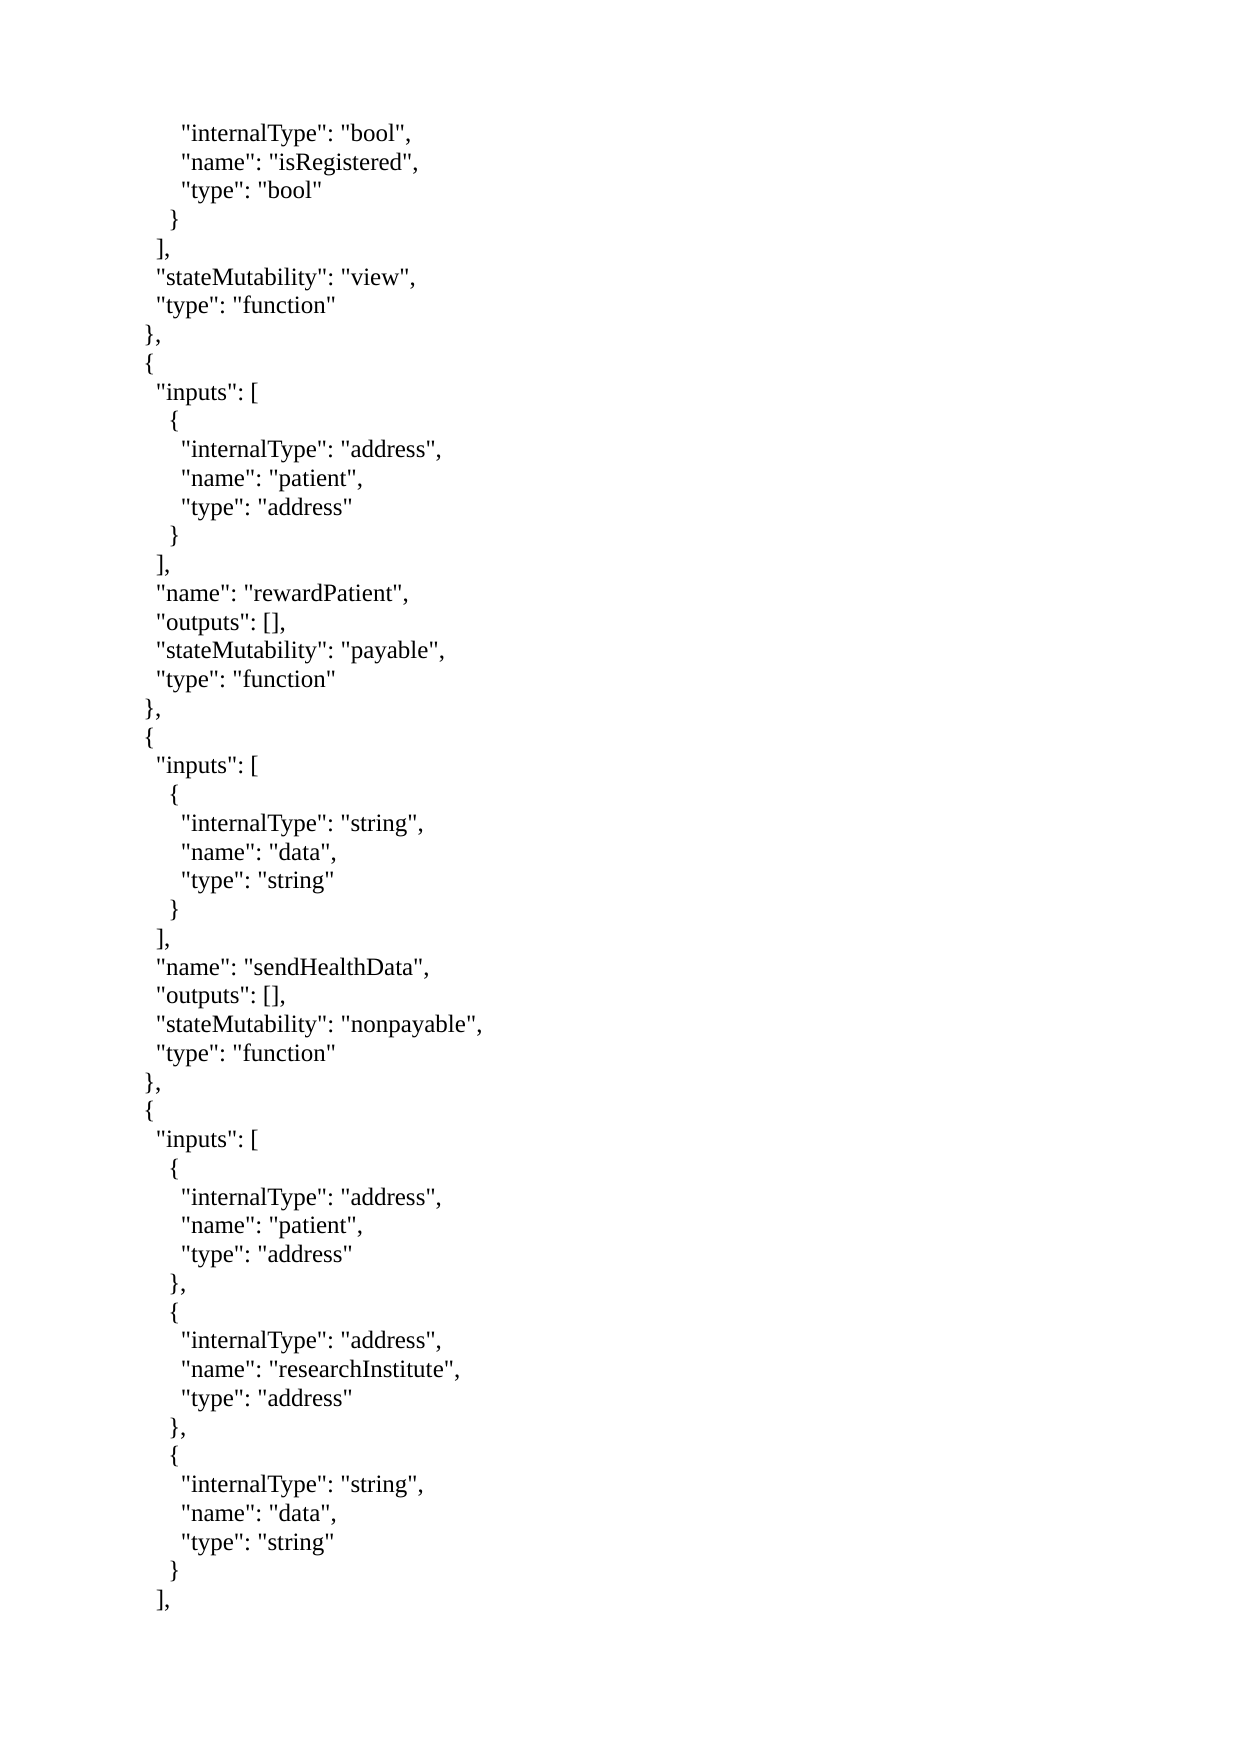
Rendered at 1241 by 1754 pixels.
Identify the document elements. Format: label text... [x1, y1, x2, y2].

text ], [118, 549, 1122, 578]
text { [118, 1153, 1122, 1182]
text }, [118, 319, 1122, 348]
text } [118, 894, 1122, 923]
text "type": "string" [118, 1527, 1122, 1556]
text "internalType": "address", [118, 434, 1122, 463]
text ], [118, 233, 1122, 262]
text "stateMutability": "view", [118, 262, 1122, 291]
text }, [118, 1268, 1122, 1297]
text "name": "data", [118, 1498, 1122, 1527]
text "name": "researchInstitute", [118, 1354, 1122, 1383]
text "type": "bool" [118, 176, 1122, 204]
text } [118, 1556, 1122, 1584]
text "name": "sendHealthData", [118, 952, 1122, 981]
text }, [118, 1412, 1122, 1441]
text "internalType": "address", [118, 1182, 1122, 1211]
text "inputs": [ [118, 1124, 1122, 1153]
text "inputs": [ [118, 377, 1122, 406]
text "stateMutability": "nonpayable", [118, 1009, 1122, 1038]
text "name": "patient", [118, 1211, 1122, 1239]
text { [118, 406, 1122, 434]
text } [118, 204, 1122, 233]
text "name": "patient", [118, 463, 1122, 492]
text { [118, 1441, 1122, 1469]
text "type": "function" [118, 1038, 1122, 1067]
text "internalType": "string", [118, 1469, 1122, 1498]
text "type": "address" [118, 1239, 1122, 1268]
text "name": "data", [118, 837, 1122, 866]
text "type": "address" [118, 1383, 1122, 1412]
text ], [118, 1584, 1122, 1613]
text }, [118, 1067, 1122, 1096]
text "inputs": [ [118, 751, 1122, 779]
text } [118, 521, 1122, 549]
text "type": "function" [118, 291, 1122, 319]
text "type": "string" [118, 866, 1122, 894]
text "type": "address" [118, 492, 1122, 521]
text "outputs": [], [118, 607, 1122, 636]
text "type": "function" [118, 664, 1122, 693]
text "stateMutability": "payable", [118, 636, 1122, 664]
text ], [118, 923, 1122, 952]
text { [118, 779, 1122, 808]
text { [118, 1297, 1122, 1326]
text "outputs": [], [118, 981, 1122, 1009]
text }, [118, 693, 1122, 722]
text { [118, 722, 1122, 751]
text { [118, 1096, 1122, 1124]
text "internalType": "string", [118, 808, 1122, 837]
text "internalType": "bool", [118, 118, 1122, 147]
text "internalType": "address", [118, 1326, 1122, 1354]
text "name": "rewardPatient", [118, 578, 1122, 607]
text { [118, 348, 1122, 377]
text "name": "isRegistered", [118, 147, 1122, 176]
